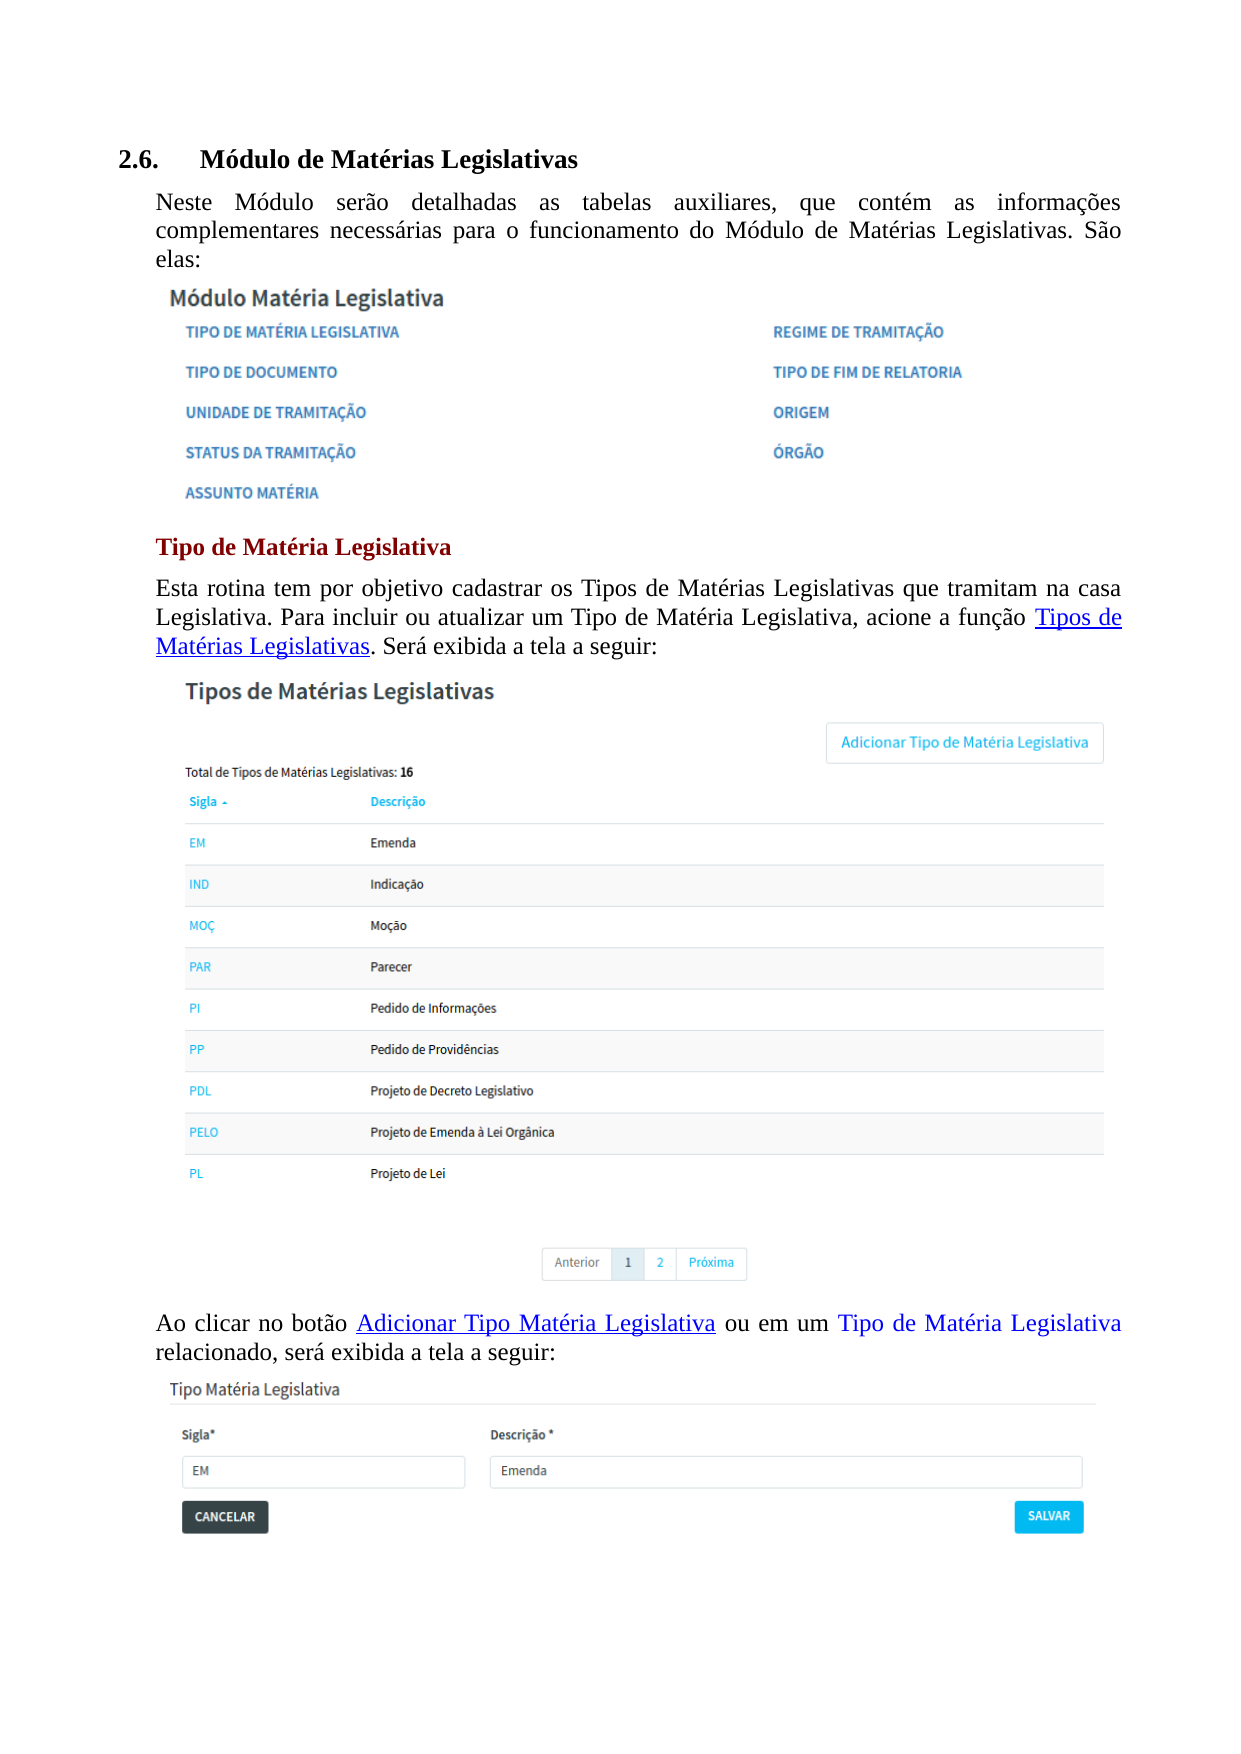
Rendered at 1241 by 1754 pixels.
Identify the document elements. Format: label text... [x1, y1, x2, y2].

picture [175, 672, 1107, 1291]
subtitle 2.6. Módulo de Matérias Legislativas [118, 143, 1122, 174]
picture [163, 285, 1077, 515]
text Esta rotina tem por objetivo cadastrar os Tipos de Matérias Legislativas que tramitam na casa Legislativa. Para incluir ou atualizar um Tipo de Matéria Legislativa, acione a função Tipos de Matérias Legislativas. Será exibida a tela a seguir: [155, 573, 1122, 660]
picture [170, 1377, 1099, 1551]
list Tipo de Matéria Legislativa [155, 532, 1122, 561]
text Neste Módulo serão detalhadas as tabelas auxiliares, que contém as informações complementares necessárias para o funcionamento do Módulo de Matérias Legislativas. São elas: [155, 187, 1122, 273]
text Ao clicar no botão Adicionar Tipo Matéria Legislativa ou em um Tipo de Matéria Legislativa relacionado, será exibida a tela a seguir: [155, 1308, 1122, 1365]
